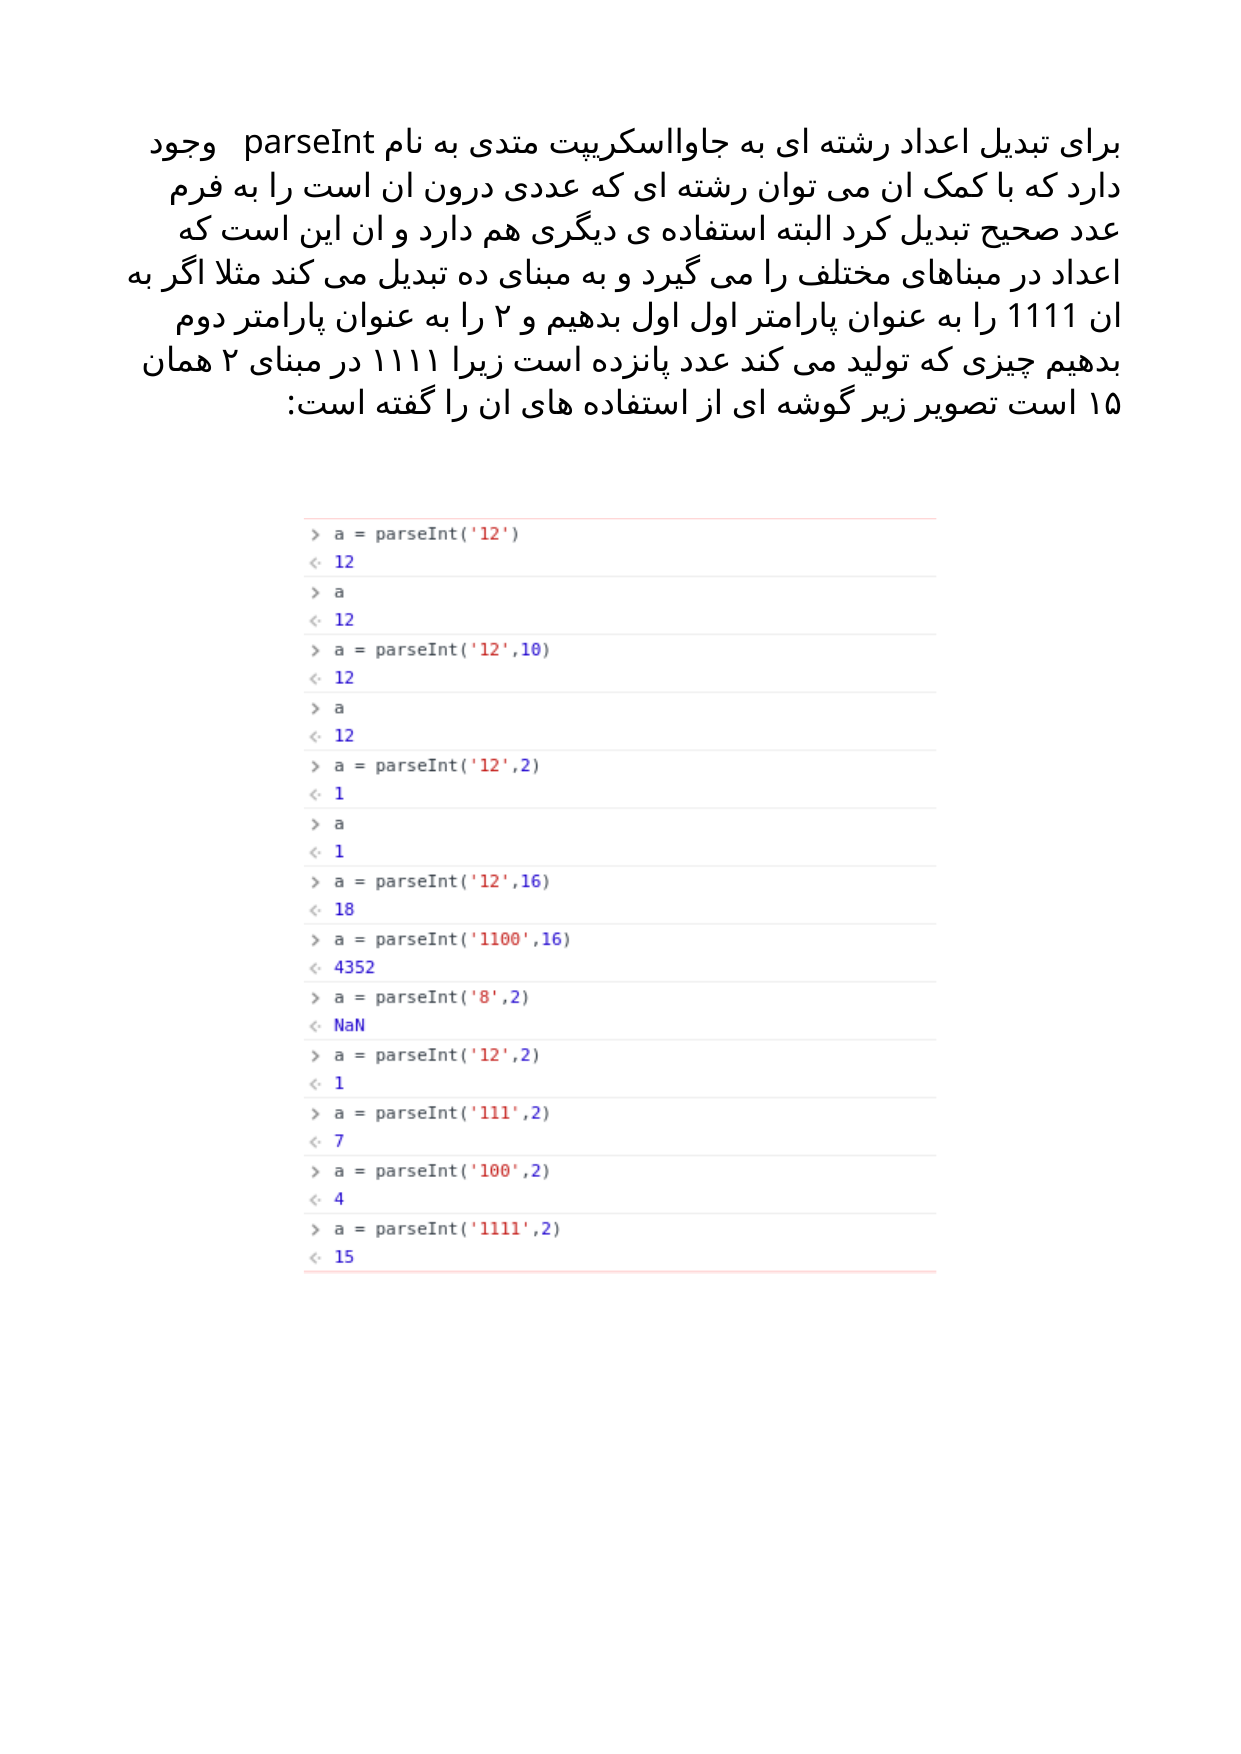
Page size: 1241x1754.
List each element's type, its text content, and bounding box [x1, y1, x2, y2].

picture [303, 518, 937, 1274]
text برای تبدیل اعداد رشته ای به جاوااسکریپت متدی به نام parseInt وجود دارد که با کمک ان می توان رشته ای که عددی درون ان است را به فرم عدد صحیح تبدیل کرد البته استفاده ی دیگری هم دارد و ان این است که اعداد در مبناهای مختلف را می گیرد و به مبنای ده تبدیل می کند مثلا اگر به ان 1111 را به عنوان پارامتر اول اول بدهیم و ۲ را به عنوان پارامتر دوم بدهیم چیزی که تولید می کند عدد پانزده است زیرا ۱۱۱۱ در مبنای ۲ همان ۱۵ است تصویر زیر گوشه ای از استفاده های ان را گفته است: [118, 118, 1122, 428]
